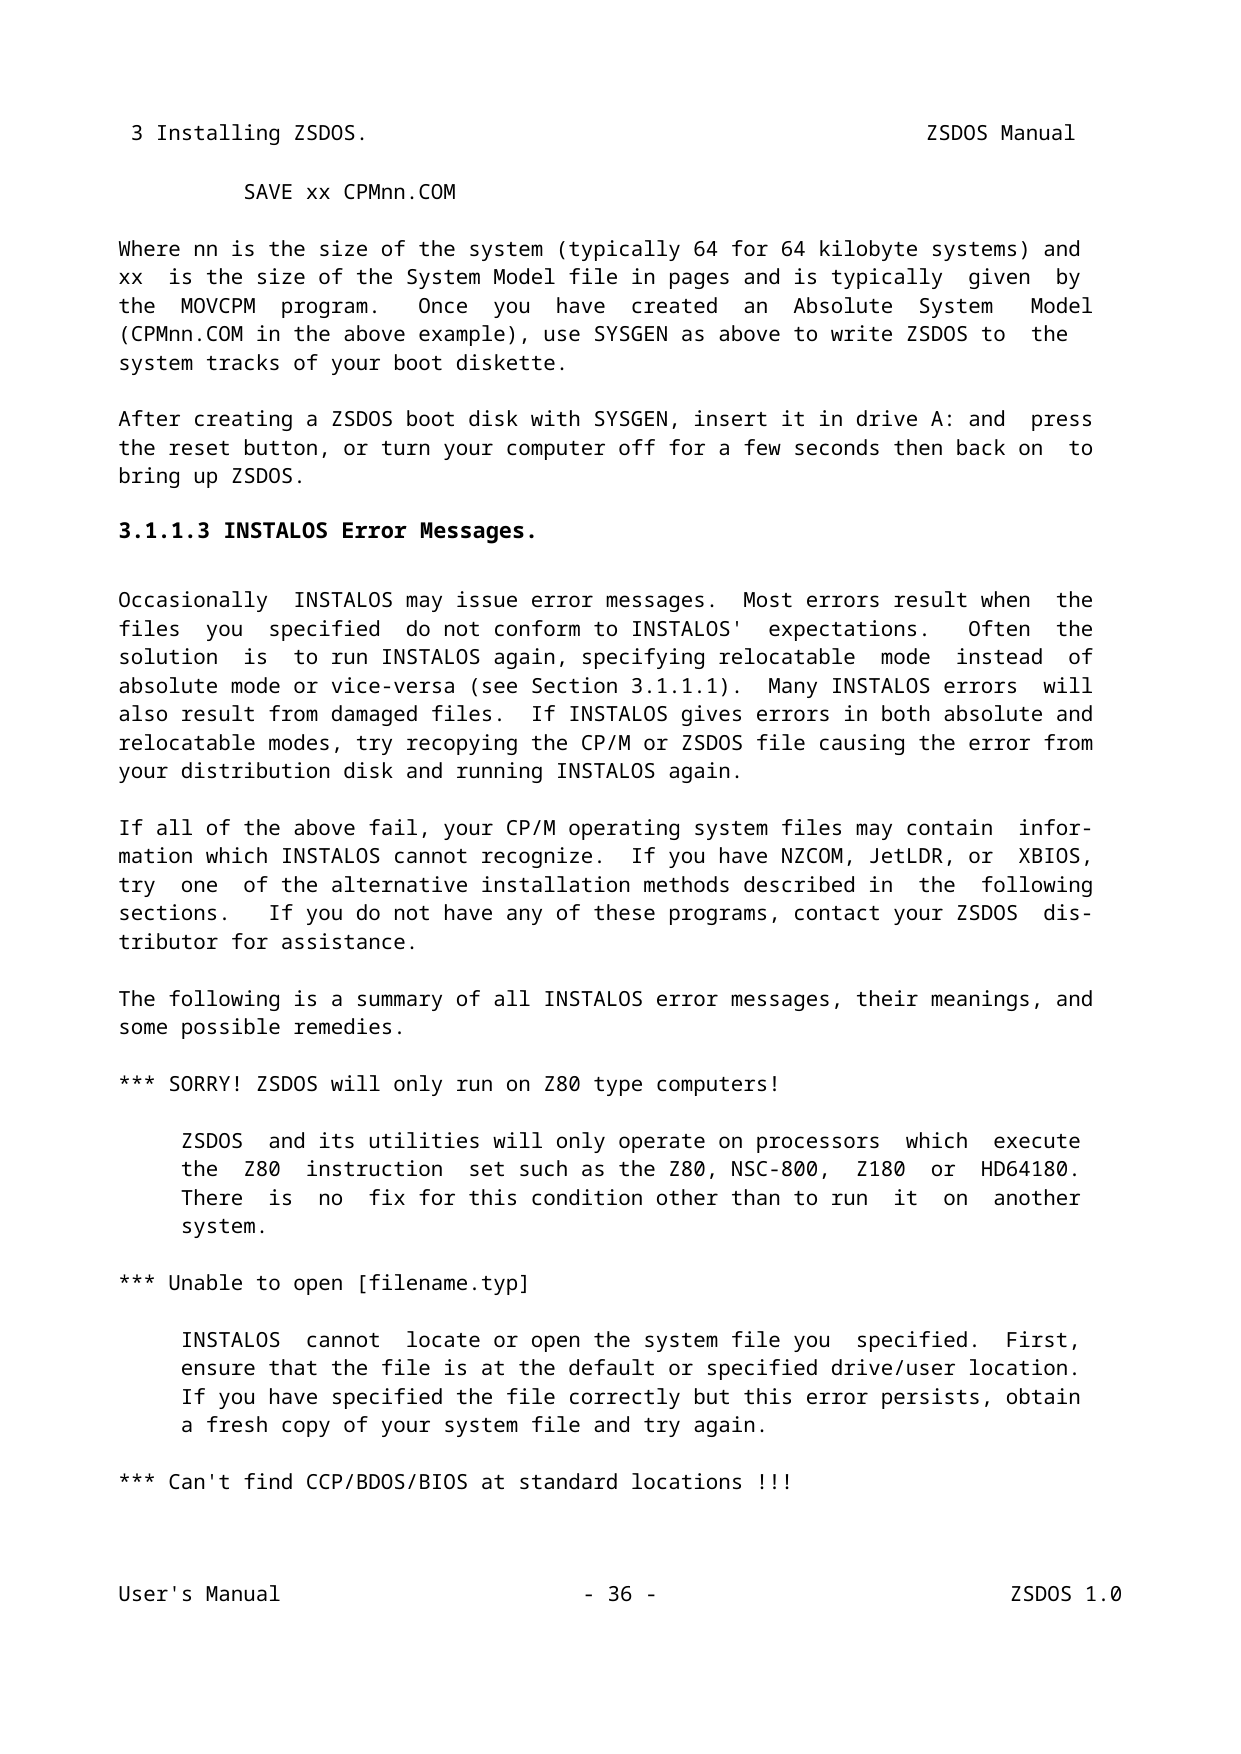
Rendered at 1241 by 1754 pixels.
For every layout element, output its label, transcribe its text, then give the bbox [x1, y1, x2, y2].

text your distribution disk and running INSTALOS again. [118, 756, 1122, 785]
text system. [118, 1211, 1122, 1240]
text relocatable modes, try recopying the CP/M or ZSDOS file causing the error from [118, 728, 1122, 756]
subtitle 3.1.1.3 INSTALOS Error Messages. [118, 515, 1122, 545]
text tributor for assistance. [118, 927, 1122, 955]
text SAVE xx CPMnn.COM [118, 177, 1122, 206]
text xx is the size of the System Model file in pages and is typically given by [118, 262, 1122, 291]
text *** Can't find CCP/BDOS/BIOS at standard locations !!! [118, 1467, 1122, 1496]
text Occasionally INSTALOS may issue error messages. Most errors result when the [118, 586, 1122, 614]
text system tracks of your boot diskette. [118, 348, 1122, 376]
text If you have specified the file correctly but this error persists, obtain [118, 1382, 1122, 1410]
text sections. If you do not have any of these programs, contact your ZSDOS dis- [118, 898, 1122, 927]
text mation which INSTALOS cannot recognize. If you have NZCOM, JetLDR, or XBIOS, [118, 842, 1122, 870]
text solution is to run INSTALOS again, specifying relocatable mode instead of [118, 642, 1122, 671]
text ZSDOS and its utilities will only operate on processors which execute [118, 1126, 1122, 1154]
text the MOVCPM program. Once you have created an Absolute System Model [118, 291, 1122, 319]
text the Z80 instruction set such as the Z80, NSC-800, Z180 or HD64180. [118, 1154, 1122, 1183]
text Where nn is the size of the system (typically 64 for 64 kilobyte systems) and [118, 234, 1122, 262]
text After creating a ZSDOS boot disk with SYSGEN, insert it in drive A: and press [118, 404, 1122, 433]
text INSTALOS cannot locate or open the system file you specified. First, [118, 1325, 1122, 1353]
text If all of the above fail, your CP/M operating system files may contain infor- [118, 813, 1122, 842]
text also result from damaged files. If INSTALOS gives errors in both absolute and [118, 699, 1122, 728]
text some possible remedies. [118, 1012, 1122, 1041]
text bring up ZSDOS. [118, 461, 1122, 490]
text *** Unable to open [filename.typ] [118, 1268, 1122, 1297]
text absolute mode or vice-versa (see Section 3.1.1.1). Many INSTALOS errors will [118, 671, 1122, 699]
text the reset button, or turn your computer off for a few seconds then back on to [118, 433, 1122, 461]
text ensure that the file is at the default or specified drive/user location. [118, 1353, 1122, 1382]
text try one of the alternative installation methods described in the following [118, 870, 1122, 898]
text There is no fix for this condition other than to run it on another [118, 1183, 1122, 1211]
text files you specified do not conform to INSTALOS' expectations. Often the [118, 614, 1122, 642]
text (CPMnn.COM in the above example), use SYSGEN as above to write ZSDOS to the [118, 319, 1122, 348]
text *** SORRY! ZSDOS will only run on Z80 type computers! [118, 1069, 1122, 1097]
text a fresh copy of your system file and try again. [118, 1410, 1122, 1439]
text The following is a summary of all INSTALOS error messages, their meanings, and [118, 984, 1122, 1012]
